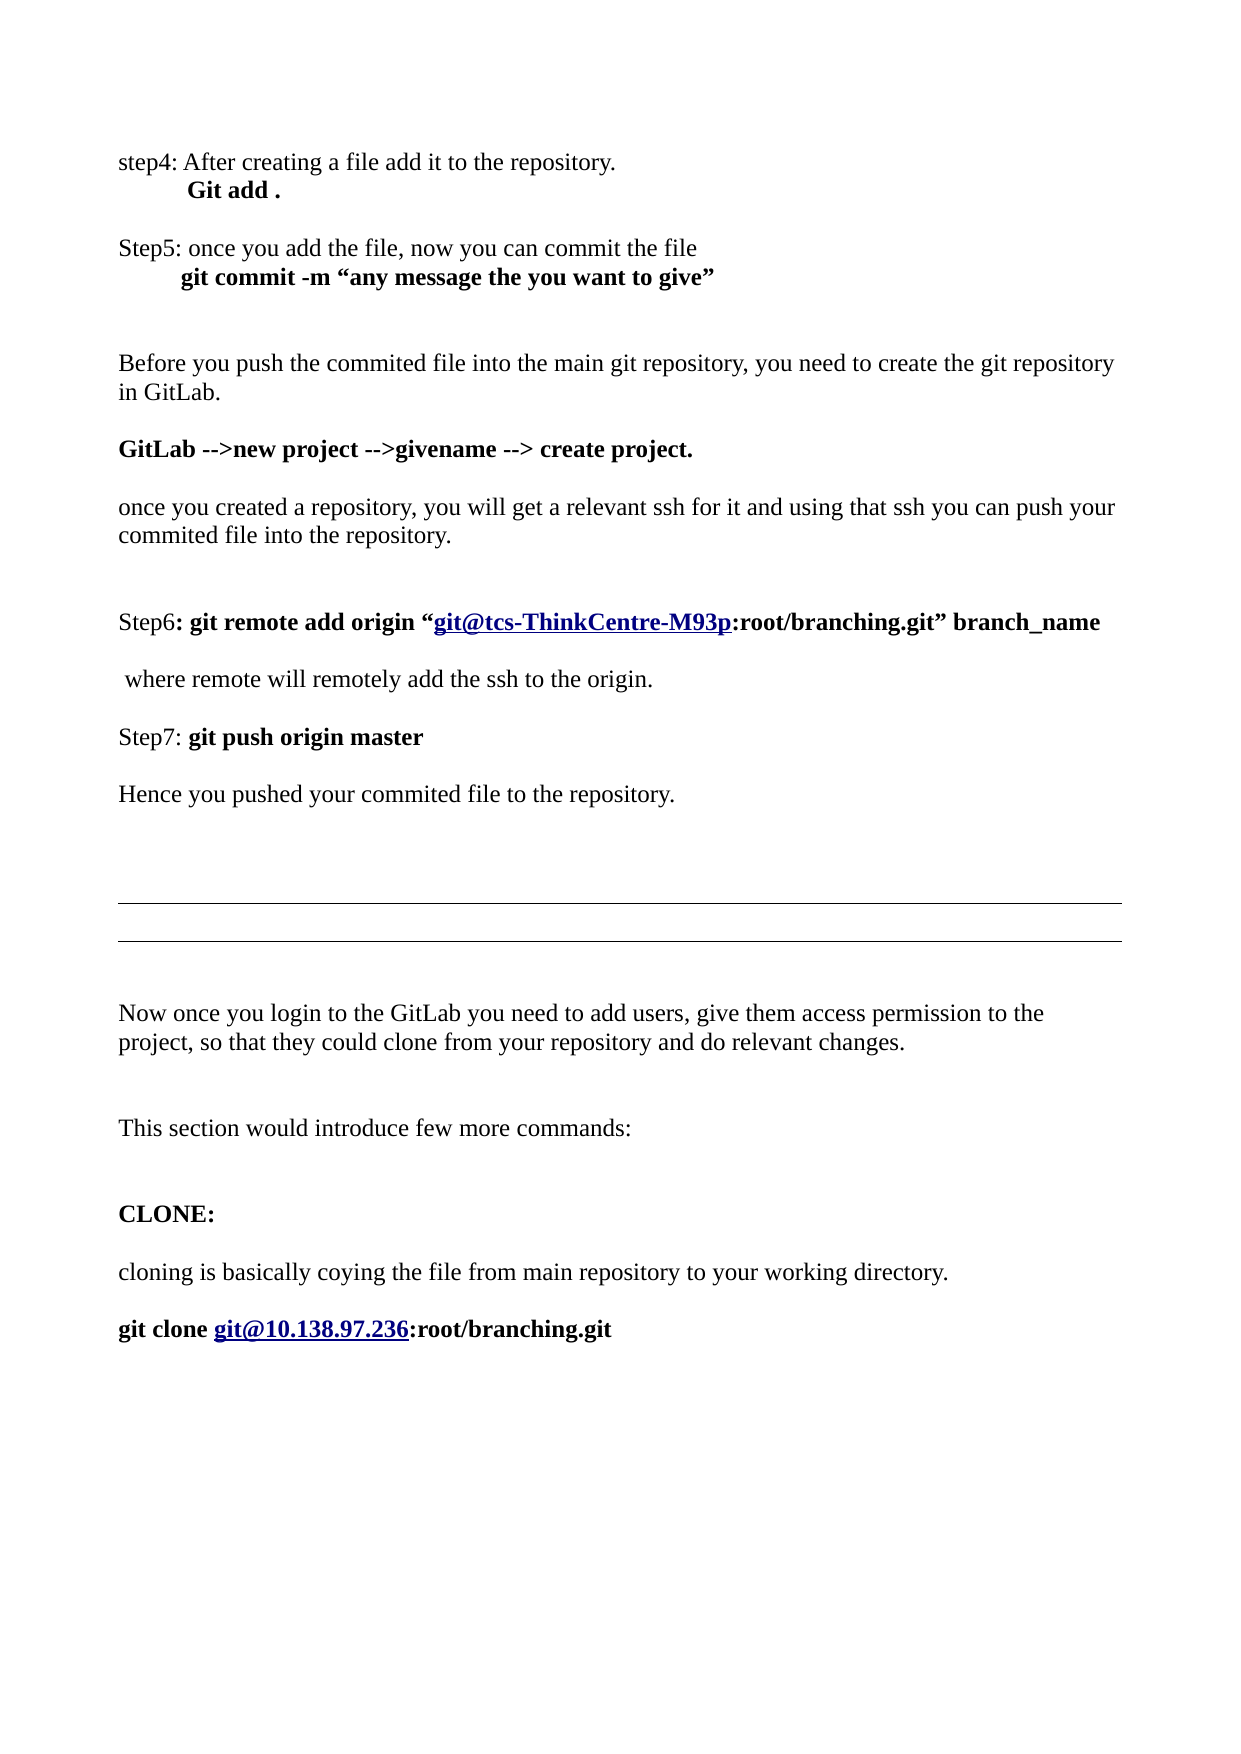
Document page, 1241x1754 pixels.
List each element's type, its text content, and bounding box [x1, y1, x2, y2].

text once you created a repository, you will get a relevant ssh for it and using that ssh you can push your commited file into the repository. [118, 492, 1122, 549]
text Git add . [118, 176, 1122, 204]
text This section would introduce few more commands: [118, 1113, 1122, 1142]
text step4: After creating a file add it to the repository. [118, 147, 1122, 176]
text Now once you login to the GitLab you need to add users, give them access permission to the project, so that they could clone from your repository and do relevant changes. [118, 998, 1122, 1056]
text cloning is basically coying the file from main repository to your working directory. [118, 1257, 1122, 1286]
text Step5: once you add the file, now you can commit the file [118, 233, 1122, 262]
text Step6: git remote add origin “git@tcs-ThinkCentre-M93p:root/branching.git” branch_name [118, 607, 1122, 636]
text Before you push the commited file into the main git repository, you need to create the git repository in GitLab. [118, 348, 1122, 406]
text git commit -m “any message the you want to give” [118, 262, 1122, 291]
text Hence you pushed your commited file to the repository. [118, 779, 1122, 808]
text GitLab -->new project -->givename --> create project. [118, 434, 1122, 463]
text Step7: git push origin master [118, 722, 1122, 751]
text CLONE: [118, 1199, 1122, 1228]
text git clone git@10.138.97.236:root/branching.git [118, 1314, 1122, 1343]
text where remote will remotely add the ssh to the origin. [118, 664, 1122, 693]
